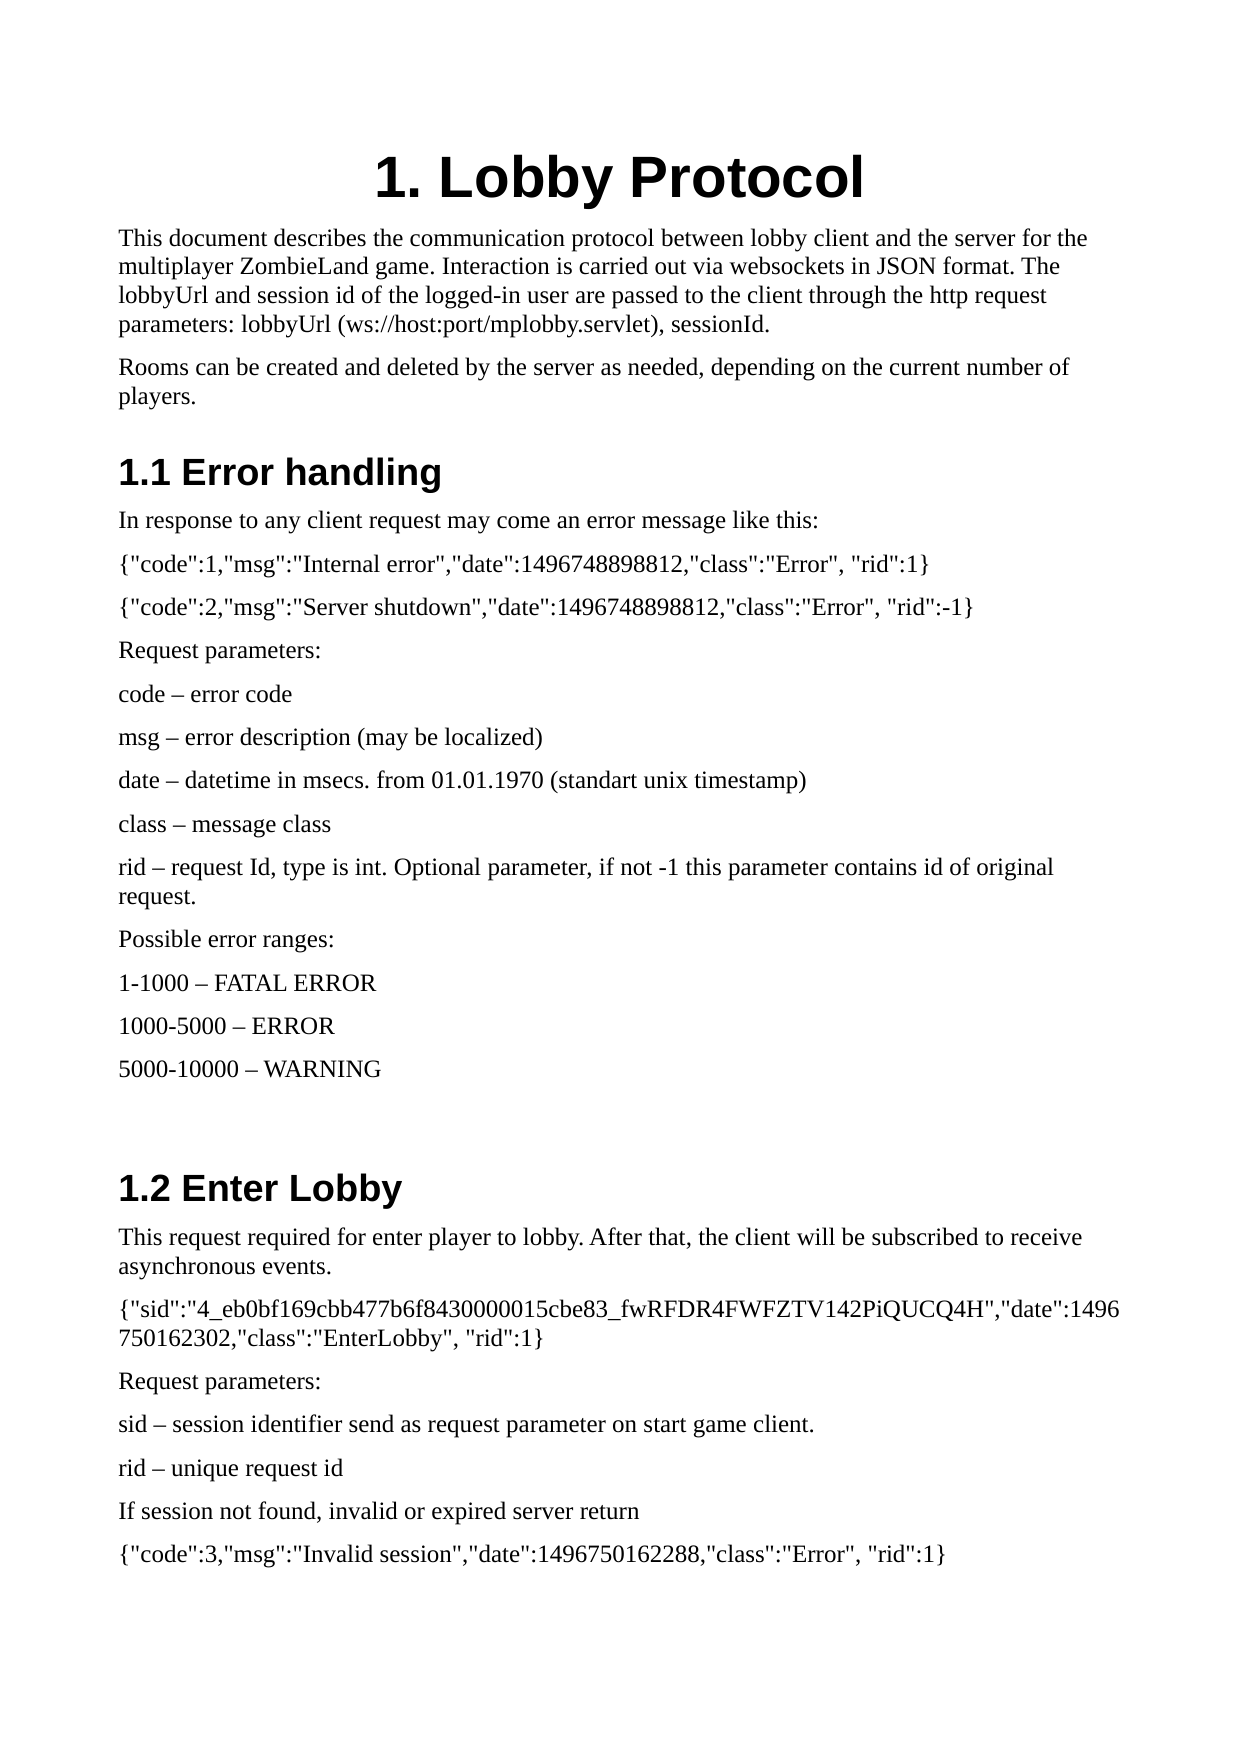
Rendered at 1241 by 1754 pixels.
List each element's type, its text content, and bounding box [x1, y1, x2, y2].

text {"code":3,"msg":"Invalid session","date":1496750162288,"class":"Error", "rid":1} [118, 1539, 1122, 1568]
text rid – request Id, type is int. Optional parameter, if not -1 this parameter contains id of original request. [118, 852, 1122, 910]
text 1-1000 – FATAL ERROR [118, 968, 1122, 996]
title 1. Lobby Protocol [118, 143, 1122, 210]
text {"sid":"4_eb0bf169cbb477b6f8430000015cbe83_fwRFDR4FWFZTV142PiQUCQ4H","date":1496750162302,"class":"EnterLobby", "rid":1} [118, 1294, 1122, 1352]
text In response to any client request may come an error message like this: [118, 506, 1122, 534]
text {"code":2,"msg":"Server shutdown","date":1496748898812,"class":"Error", "rid":-1} [118, 592, 1122, 621]
text Possible error ranges: [118, 924, 1122, 953]
text date – datetime in msecs. from 01.01.1970 (standart unix timestamp) [118, 766, 1122, 794]
text rid – unique request id [118, 1453, 1122, 1482]
text msg – error description (may be localized) [118, 722, 1122, 751]
text This document describes the communication protocol between lobby client and the server for the multiplayer ZombieLand game. Interaction is carried out via websockets in JSON format. The lobbyUrl and session id of the logged-in user are passed to the client through the http request parameters: lobbyUrl (ws://host:port/mplobby.servlet), sessionId. [118, 223, 1122, 338]
text Request parameters: [118, 636, 1122, 664]
text If session not found, invalid or expired server return [118, 1496, 1122, 1525]
subtitle 1.1 Error handling [118, 449, 1122, 493]
text Rooms can be created and deleted by the server as needed, depending on the current number of players. [118, 352, 1122, 410]
text sid – session identifier send as request parameter on start game client. [118, 1409, 1122, 1438]
text This request required for enter player to lobby. After that, the client will be subscribed to receive asynchronous events. [118, 1222, 1122, 1279]
text Request parameters: [118, 1366, 1122, 1395]
subtitle 1.2 Enter Lobby [118, 1166, 1122, 1209]
text code – error code [118, 679, 1122, 708]
text 5000-10000 – WARNING [118, 1054, 1122, 1083]
text class – message class [118, 809, 1122, 838]
text 1000-5000 – ERROR [118, 1011, 1122, 1040]
text {"code":1,"msg":"Internal error","date":1496748898812,"class":"Error", "rid":1} [118, 549, 1122, 578]
